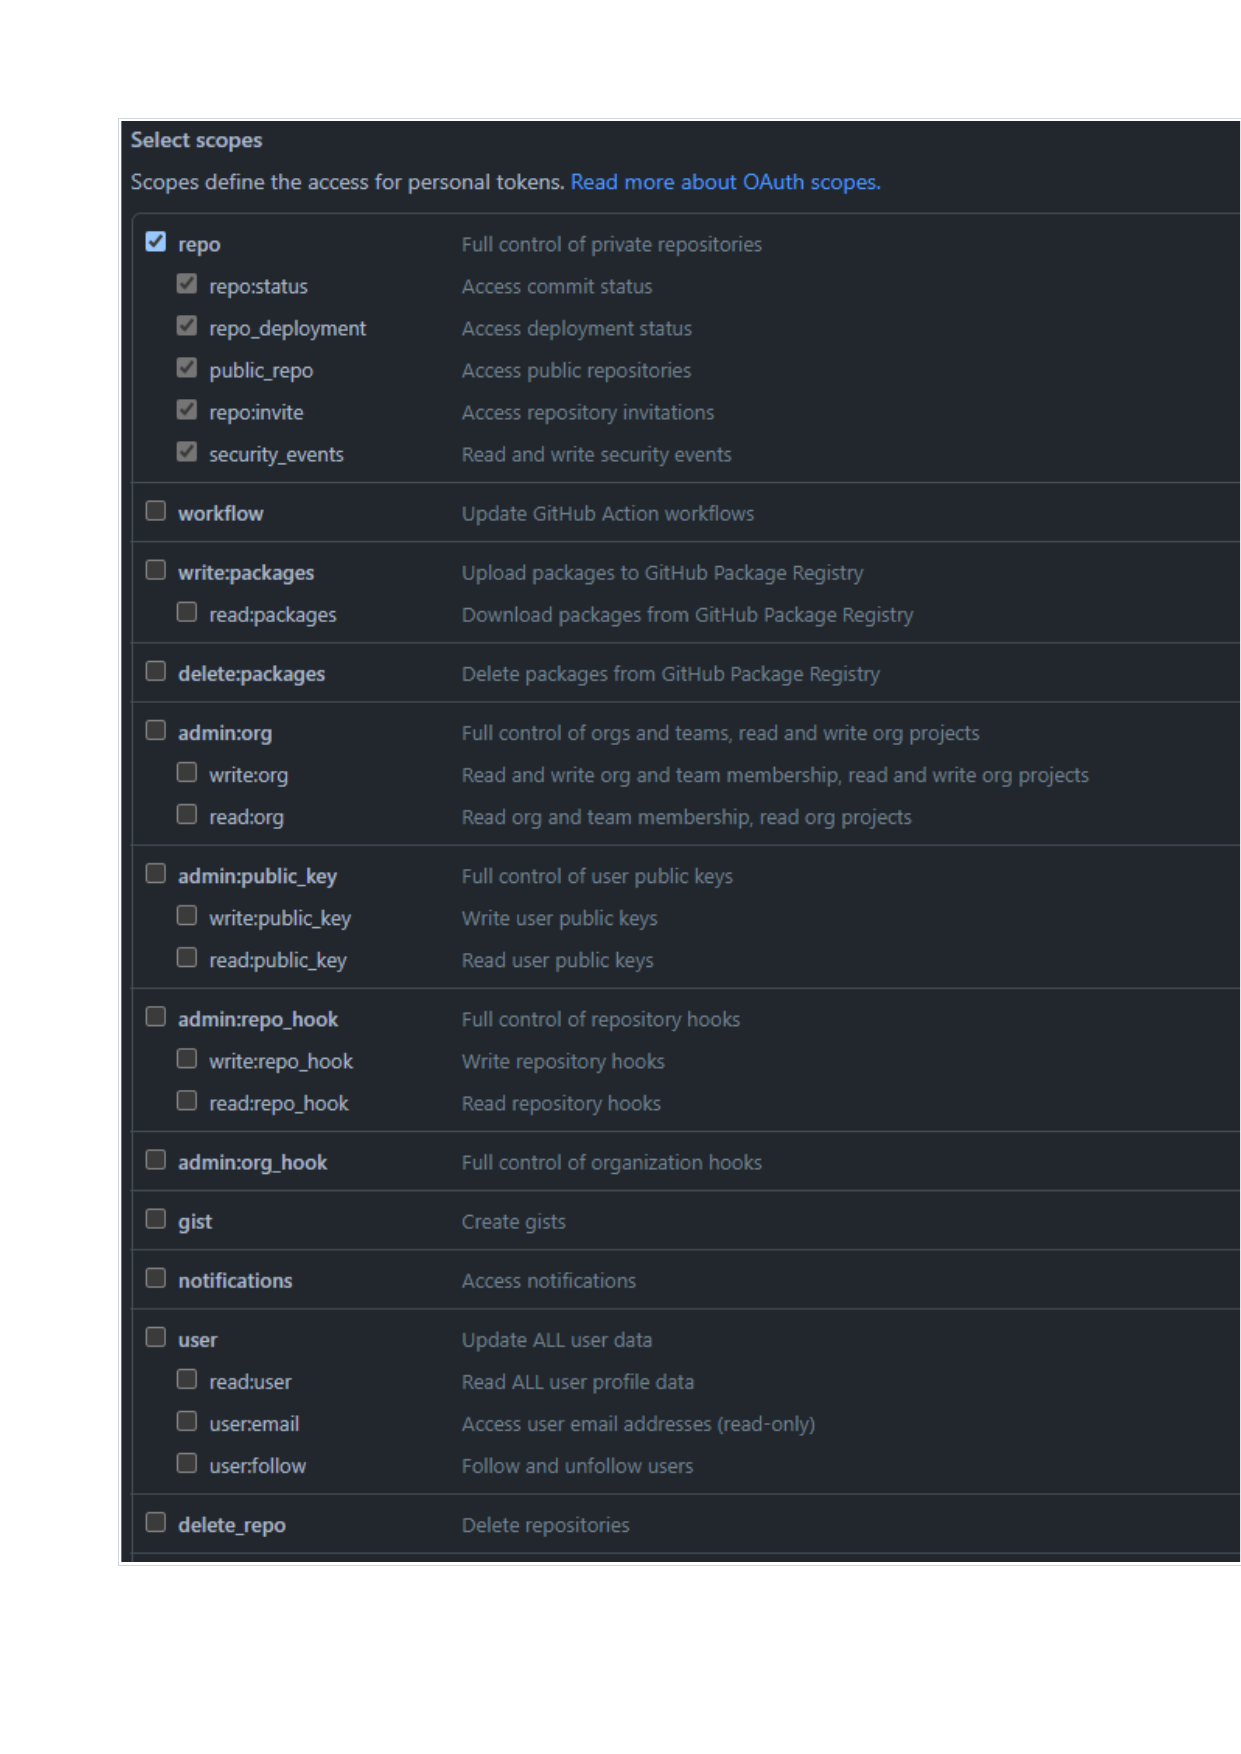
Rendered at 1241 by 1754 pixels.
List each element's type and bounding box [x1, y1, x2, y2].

picture [121, 121, 1241, 1562]
